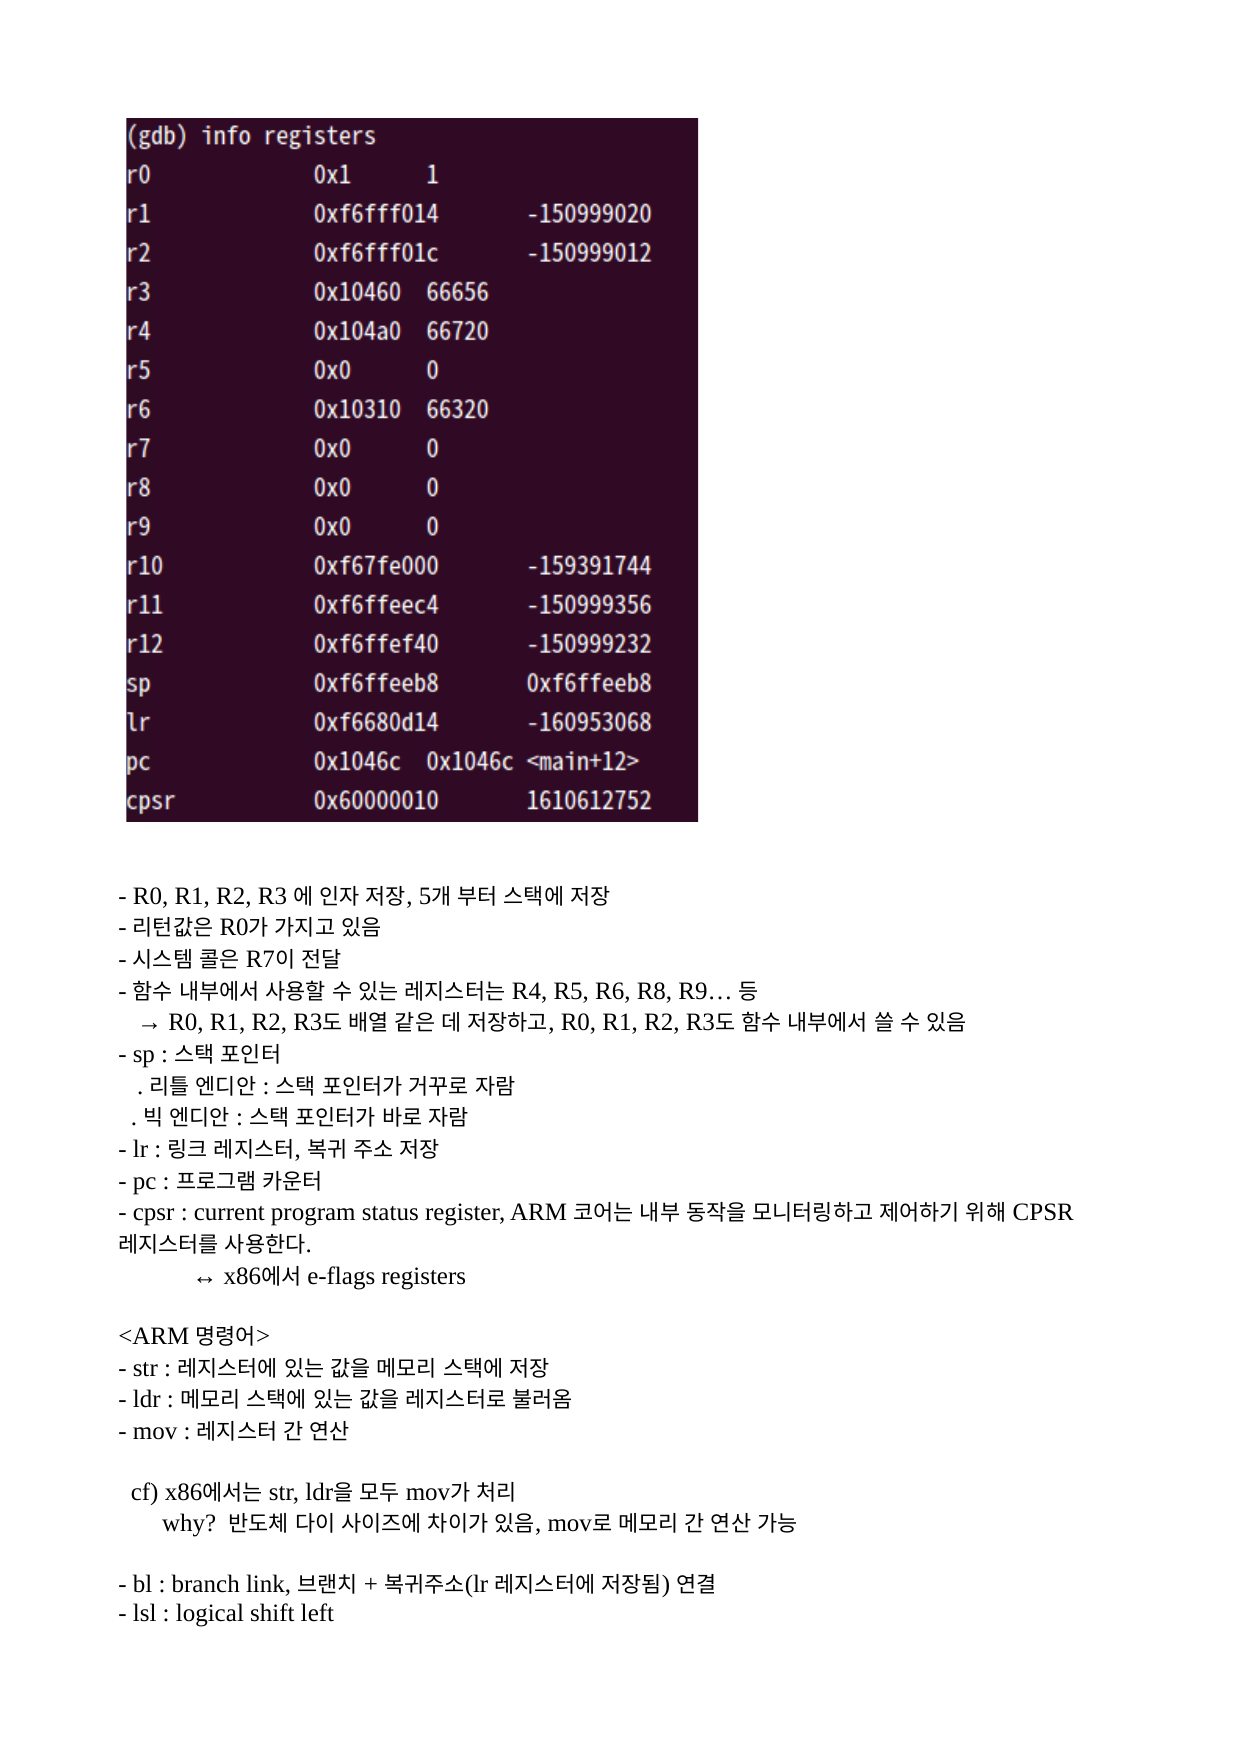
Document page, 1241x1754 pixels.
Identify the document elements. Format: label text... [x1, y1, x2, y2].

text why? 반도체 다이 사이즈에 차이가 있음, mov로 메모리 간 연산 가능 [118, 1506, 1122, 1538]
text - cpsr : current program status register, ARM 코어는 내부 동작을 모니터링하고 제어하기 위해 CPSR 레지스터를 사용한다. [118, 1195, 1122, 1259]
text - mov : 레지스터 간 연산 [118, 1414, 1122, 1446]
text <ARM 명령어> [118, 1319, 1122, 1351]
text - 함수 내부에서 사용할 수 있는 레지스터는 R4, R5, R6, R8, R9… 등 [118, 974, 1122, 1005]
text - str : 레지스터에 있는 값을 메모리 스택에 저장 [118, 1351, 1122, 1382]
text - 리턴값은 R0가 가지고 있음 [118, 910, 1122, 942]
text - sp : 스택 포인터 [118, 1037, 1122, 1069]
text cf) x86에서는 str, ldr을 모두 mov가 처리 [118, 1474, 1122, 1506]
text - lsl : logical shift left [118, 1598, 1122, 1627]
text . 리틀 엔디안 : 스택 포인터가 거꾸로 자람 [118, 1069, 1122, 1100]
text ↔ x86에서 e-flags registers [118, 1259, 1122, 1290]
text - lr : 링크 레지스터, 복귀 주소 저장 [118, 1132, 1122, 1164]
text - bl : branch link, 브랜치 + 복귀주소(lr 레지스터에 저장됨) 연결 [118, 1567, 1122, 1598]
picture [126, 118, 699, 822]
text → R0, R1, R2, R3도 배열 같은 데 저장하고, R0, R1, R2, R3도 함수 내부에서 쓸 수 있음 [118, 1005, 1122, 1037]
text - R0, R1, R2, R3 에 인자 저장, 5개 부터 스택에 저장 [118, 879, 1122, 910]
text - 시스템 콜은 R7이 전달 [118, 942, 1122, 974]
text . 빅 엔디안 : 스택 포인터가 바로 자람 [118, 1100, 1122, 1132]
text - pc : 프로그램 카운터 [118, 1164, 1122, 1195]
text - ldr : 메모리 스택에 있는 값을 레지스터로 불러옴 [118, 1382, 1122, 1414]
